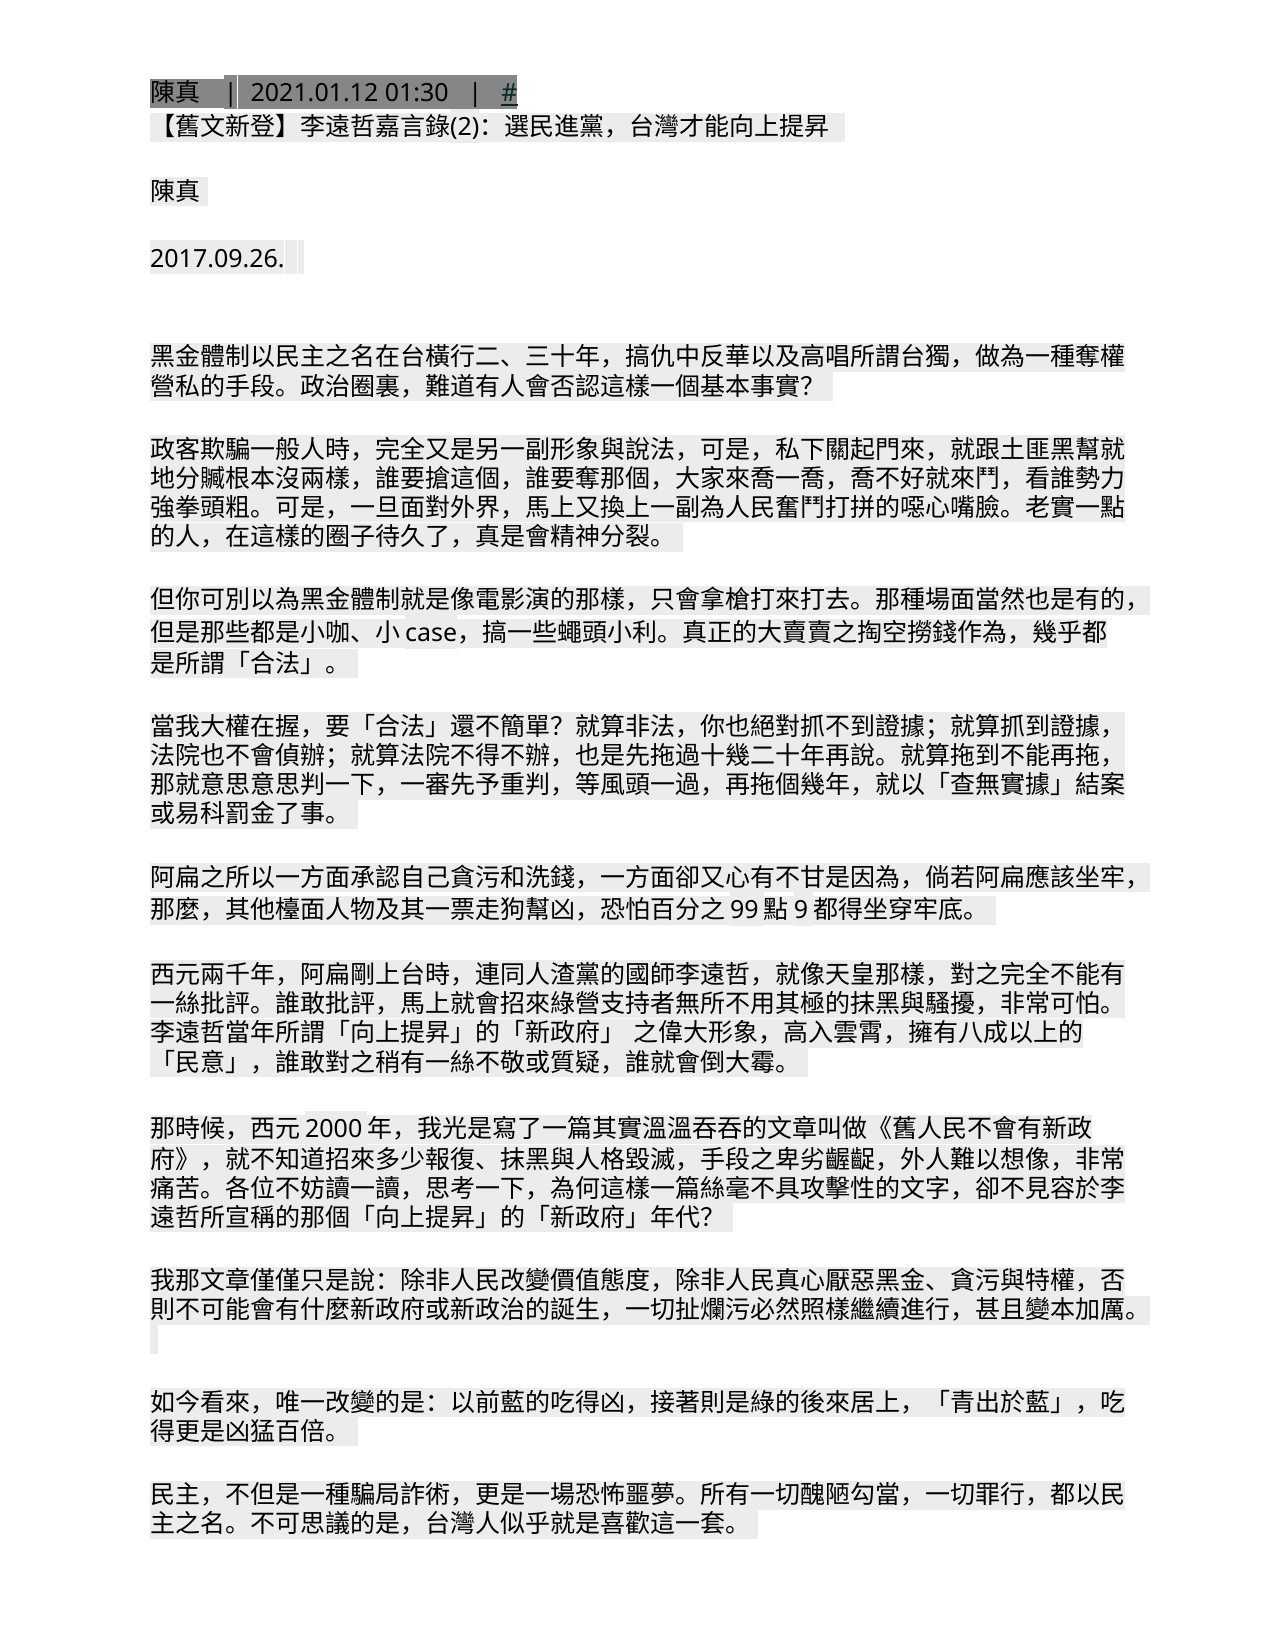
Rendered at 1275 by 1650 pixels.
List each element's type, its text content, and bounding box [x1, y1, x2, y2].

text 陳真 | 2021.01.12 01:30 | # [150, 75, 1125, 109]
text 【舊文新登】李遠哲嘉言錄(2)：選民進黨，台灣才能向上提昇 陳真 2017.09.26. 黑金體制以民主之名在台橫行二、三十年，搞仇中反華以及高唱所謂台獨，做為一種奪權營私的手段。政治圈裏，難道有人會否認這樣一個基本事實？ 政客欺騙一般人時，完全又是另一副形象與說法，可是，私下關起門來，就跟土匪黑幫就地分贓根本沒兩樣，誰要搶這個，誰要奪那個，大家來喬一喬，喬不好就來鬥，看誰勢力強拳頭粗。可是，一旦面對外界，馬上又換上一副為人民奮鬥打拼的噁心嘴臉。老實一點的人，在這樣的圈子待久了，真是會精神分裂。 但你可別以為黑金體制就是像電影演的那樣，只會拿槍打來打去。那種場面當然也是有的，但是那些都是小咖、小case，搞一些蠅頭小利。真正的大賣賣之掏空撈錢作為，幾乎都是所謂「合法」。 當我大權在握，要「合法」還不簡單？就算非法，你也絕對抓不到證據；就算抓到證據，法院也不會偵辦；就算法院不得不辦，也是先拖過十幾二十年再說。就算拖到不能再拖，那就意思意思判一下，一審先予重判，等風頭一過，再拖個幾年，就以「查無實據」結案或易科罰金了事。 阿扁之所以一方面承認自己貪污和洗錢，一方面卻又心有不甘是因為，倘若阿扁應該坐牢，那麼，其他檯面人物及其一票走狗幫凶，恐怕百分之99點9都得坐穿牢底。 西元兩千年，阿扁剛上台時，連同人渣黨的國師李遠哲，就像天皇那樣，對之完全不能有一絲批評。誰敢批評，馬上就會招來綠營支持者無所不用其極的抹黑與騷擾，非常可怕。李遠哲當年所謂「向上提昇」的「新政府」 之偉大形象，高入雲霄，擁有八成以上的「民意」，誰敢對之稍有一絲不敬或質疑，誰就會倒大霉。 那時候，西元2000年，我光是寫了一篇其實溫溫吞吞的文章叫做《舊人民不會有新政府》，就不知道招來多少報復、抹黑與人格毀滅，手段之卑劣齷齪，外人難以想像，非常痛苦。各位不妨讀一讀，思考一下，為何這樣一篇絲毫不具攻擊性的文字，卻不見容於李遠哲所宣稱的那個「向上提昇」的「新政府」年代？ 我那文章僅僅只是說：除非人民改變價值態度，除非人民真心厭惡黑金、貪污與特權，否則不可能會有什麼新政府或新政治的誕生，一切扯爛污必然照樣繼續進行，甚且變本加厲。 如今看來，唯一改變的是：以前藍的吃得凶，接著則是綠的後來居上，「青出於藍」，吃得更是凶猛百倍。 民主，不但是一種騙局詐術，更是一場恐怖噩夢。所有一切醜陋勾當，一切罪行，都以民主之名。不可思議的是，台灣人似乎就是喜歡這一套。 ====================== 【舊文新登】舊人民不會有新政府（全文版） 陳真 2000. 9. 1. （摘要版原載《南方電子報》） 「八掌溪事件」發生時，我剛好放暑假從英國返台，因為在台沒有落腳處，居無定所，每次回台都只好各地借宿，因此有機會與許多新朋舊友相聚。這悲劇事件，似乎成為眾人話題，一談起，無不義憤填膺。許多公共場所，比如火車站大廳的電視機前，我甚至還看到一些旅客兀自對著銀光幕破口大罵，彷彿一拳就要揍向電視機裏的官僚。 跟大家的反應一樣，當我目睹整個事件的過程時，心裏充滿憤怒，可是，高亢情緒維持不了多久，就被另一種感覺所取代。這感覺很奇怪，就像夜深人靜裏打開窗戶，聽到外頭黑暗中隱隱飄來的豬隻哀嚎。這不是想像，而是小時候的深刻記憶。 在我童年住的地方附近，有個屠宰場；民間為了某種奇怪的血液循環的理由，會將清晨待宰的豬隻，在前一天夜裏，四肢捆綁，徹夜懸吊在木棍上，直到死亡的來臨，方得解脫。據說這樣的倒吊，會使「肉質」更加美味可口。 每天夜裏，只要打開窗戶，哀號聲就會隨著風，從黑暗深處飄了進來。現場尖銳淒厲的叫聲，或許因為距離遠了，傳到耳邊時，變得異常柔和。靜靜的暗夜裏，聽起來就像林間寂寞的鳥獸叫聲。 沈從文說他曾夜聞小羊叫聲，他說，當他聽到這些小東西柔柔的叫聲從遠處傳來時，他彷彿「瞬間明白了世上一切的道理」。 長大後，我經常回想夜裏那些聲音，那是將近三十年前的事了，三十年能忘掉多少令人哭天搶地的事，這事的細節其實我也忘了，可我總還記得那種感覺。台南是個挺熱的地方，可當這些聲音傳來時，大約氣溫也涼了。如果你在南台灣曾熱得發暈，那你一定能體會熾熱過後的夏夜清涼那種幽幽的感覺，就像在一個充滿喧鬧的地方突然人去樓空靜下來那種失落感。 記得小時候有幾次我墊著腳尖趴在窗前，努力想看清楚聲音的來源，可是，眼前其實只是一團黑暗，什麼也看不到，只是隱隱覺得遠方暗夜的盡頭彷彿不是屠宰場，而是一座美麗森林。 白天上下學路過時，我就會「清醒」過來，森林只是我的幻想，那其實是靠近台南運河邊的一間屠宰場，常可見到用大鐵鉤鉤住嘴、硬拖出來的豬隻。路過時，你還得小心不要踩到橫流而過的鮮血。這些可悲往事，也許在我年幼的心靈上給提早抹上一些憂鬱氣質。 國中畢業後，我就離開了家，長年在外地求學謀生，那熟悉的哀叫聲，並沒有因此而變成童年往事，相反地，它彷彿一直在我心中深處迴響。 這些叫聲，不但使我初上小學時便不敢再吃地上走的和天上飛的所有動物；更奇怪的是，不知道為什麼，這些理當產生殘酷負面感受之叫聲和現場滿地鮮血，似乎反而使我心裏頭產生一種奇妙的安全感，彷彿再也沒有任何外來的力量能夠傷得了我，心裏反倒沒有了懼怕。也許那是因為，各種生命之間有著某種奇異的連結，當別人或動物的痛苦巨大到某個程度時，彷彿就跟我們自己的痛苦混合在一起；一己之痛，於是也就好像因此而顯得微不足道。 如果忽略事物表象的差異，你或許會同意，生活中類似八掌溪事件這樣的悲劇不斷上演；哀號的並不是只有雞鴨牛羊。如果我們聽不見，那只是因為我們總是習慣於當對方與自己有親近關係時，才比較能夠感受到當事人的痛苦。可是，如果我們對於矯揉造作的連續劇都能感動得淚漣漣，為何對周遭活生生上演的可悲人事卻反而無動於衷？ 傷殘的不算，一年死一千五百個工人的事實，難道還不夠讓我們懷疑勞工政策一定有什麼地方不對勁？數萬的雛妓，難道還不夠影響我們一絲一毫的心志？寸步難行的街道和建築，難道還不夠讓我們想到行動不便者的痛苦？ 不過，我要說的並不是「誰欺負了誰」的問題，這不是「誰」的問題。大部份痛苦裏頭，並沒有「加害人」。縱然有，「誰是兇手」也不是重點。因為，如果功課好的總是要欺負那功課不好的，那麼，「誰」來當那個功課好的都不重要，反正總歸會有個人糟蹋另一個人；同樣地，如果有錢的總是要吃定沒錢的，那麼，「誰」來賺大錢都一樣，他終究是要吃定窮人。 簡單說，重點是「吃人」這套「邏輯」令人厭惡，而不是「誰」吃人；或者說，重點是「遊戲怎麼玩」，而不是「誰來玩」。如果我們的種種所謂「改革」只是「換人做看麥」，而不是更改「基本劇情架構」，那麼，我們的一切努力，或者所謂「政黨輪替」，其實只是像導演選定某個「明星」來演出某個既定劇本一樣，而這當然不會是我們真正想要的目標。這樣的政黨輪替，就算輪來輪去輪一百遍，上演的必然還是同樣的戲碼。 「是誰」並不重要。如果我們真的不喜歡特權，那不管誰來搞特權都不應該，而不是一方面「感嘆」特權橫行，一方面自己卻又拼命套關係走後門，以享有特權為榮。同樣地，如果我們真的不喜歡髒亂汙穢， 那不管誰亂丟廢棄物或橫行路面都該受到譴責，而不是一方面痛罵髒亂，一方面卻又努力製造髒亂，開起車來視交通號誌如無物。 同樣地，如果我們真的痛恨黑金，那不管誰是黑金，都該受到我們的鄙夷，而不是有錢王八坐上席，總是對有錢有勢者另眼相看、笑臉相迎，管他是否狗皮倒灶， 一概奉為人生楷模。 同樣地，如果我們真的在乎人與人之間的平起平坐，那麼，不管誰裝模作態自尊自大都是可笑且愚蠢，而不是一方面批評，一方面卻又以能夠和所謂權貴或名人往來為榮。可是，事實上，不管婚喪喜慶或各行各業開張大吉或有什麼活動，總是請來一堆市長立委或議員什麼的，並以之為榮。 如果我們真的喜歡樸實一點的政治風氣，那就應該摒棄譁眾取寵，唾棄那些會變裝表演取悅群眾、會見人說人話見鬼說鬼話的政客，而不是把政治人物當成明星一般「仰慕」，卻絲毫不在乎其人品。 同樣地，如果我們真的希望下一代能夠成為善良正直的人，如果我們真的希望生活在一個尊重生命的社會裏，如果我們真的相信自己是這塊土地的「主人」，那麼，我們就不應該老是卑躬屈膝地巴結或看重我們的「公僕」，我們的生活「大事」就應該包括流浪狗的處境、應該包括雛妓、刑求、冤獄、屠宰場的動物遭遇、工人職業災害、外勞處境和世界各地的戰爭與難民等等等，而不是老是關心哪個政治人物或名人又說了些什麼屁話，或哪個影歌星有什麼緋聞，更不是東家長西家短，儘關心些人際關係裏的蜚短流長。 如果我們整天嘴巴上立志說要往西走，卻又一邊立志，一邊拼命往東走，那麼，除非繞地球一周，否則哪有可能走到目的地？我常想，如果哪天來了一群外星人，他們一定挺疑惑，這婆娑之洋美麗之島上的地球人怎麼這樣？如此言行不一，是不是IQ有問題？ 這就好像一群笨蛋想玩棋，可是所有人卻又都不願遵守下棋規則，或以作弊為榮，那麼，棋當然下不成。更奇怪的是，大家卻又不斷感嘆棋為何下不成。這有什麼好奇怪？棋下不成只不過是因為我們並不是真的想下棋。 我挺喜歡蘇格拉底一句話，他說：「我們會做錯事，是因為我們沒有把事情想清楚。」而不是因為我們真的心腸很壞。一個社會想要往一個更適合人居住的方向發展，並不需要什麼高深的智慧或偉大的聖賢情操，更不需要可歌可泣的英勇事蹟，而只需要眾人願意去想清楚並實踐一些極其簡單的日常生活道理而已，那就好像「成功」玩上一盤棋一樣，一點都不困難；隨便幾個小孩湊合一下，馬上都能就地取材，玩起各式各樣的遊戲來，絕不會說大家得先開會協商個老半天，然後都還研究不出來該怎麼玩或要玩些什麼。 簡單說，所謂「改革」，從來都不是什麼「菁英」才能插手的事。既然是「我們」的事，就該是「我們」的事，別老期待什麼菁英或英雄豪傑出面拯救。 這些道理一點都不難。我有時真不敢相信我們所犯的只是這麼簡單的錯誤；連三歲小孩應該都能聽得懂。問題也許是因為大家都太缺乏自信了，雖然明明知道天堂在西邊，但是大家都往東走，千山我獨行一人走西邊，豈不是太「吃虧」、太「冒險」了嗎？於是講歸講，做歸做，無人當真。 如果是這樣，那麼，整天怪政府、怪民代、怪黑金、怪官僚、怪特權、怪媒體、怪東怪西的，其實全是胡扯，因為，這些東西是「我們」一手努力呵護培養出來的。我們是什麼樣的人，自然就會造就出什麼樣的社會和政府。 我相信人心有某種程度的嗜血傾向，比方說，看到別人倒楣時，心裏會偷偷有一點爽，惡劣一點的，通常還會趕緊寫E-MAIL幫倒楣鬼做宣傳，加油添醋一番，這下感覺生活有趣多了。 可我也相信：這嗜血傾向不會超過某個底線，人性基本上還是善良的。比如說，大概不會有人看了八掌溪事件會樂得拍手叫好，99.999 % 的人都會希望他們能獲救生還，99.999 % 的人都會認為這是一場悲劇。至於那些被譴責的官員，他們的人性，又怎麼可能剛好跟我們都不一樣呢？ 我不相信我們真的會這麼倒楣，總是剛好來了一堆「天生壞蛋」在「統治」我們，神氣活現、為所欲為地糟蹋我們的生活。也許不管「誰」去佔那個位置，很快都會變成「壞蛋」，因為這個社會有個爛「導演」，當劇本定了，誰來演都一樣，演技好壞不一而已，角色始終是一樣的。 重點是：換演員不會演出新戲碼，舊人民也不會產生新政府。戲碼不改，就算請德蕾莎修女來演虎姑婆，她仍然還是那個會吃小孩的妖怪。 許多有志之士總想「改變世界」，可是，改變髮型不叫「重新」做人，世界也不會因為「換人做看麥」而改變，就像「哈姆雷特」並不會因為「換人演看麥」，就變成一齣爆笑劇一樣。這道理會很難理解嗎？ 台灣社會似乎總是在努力改變外觀造型，頻換流行款式，可惜腦子裏想的東西、眼睛看世界的方式，卻似乎從來都沒什麼改變。 [150, 109, 1125, 1573]
